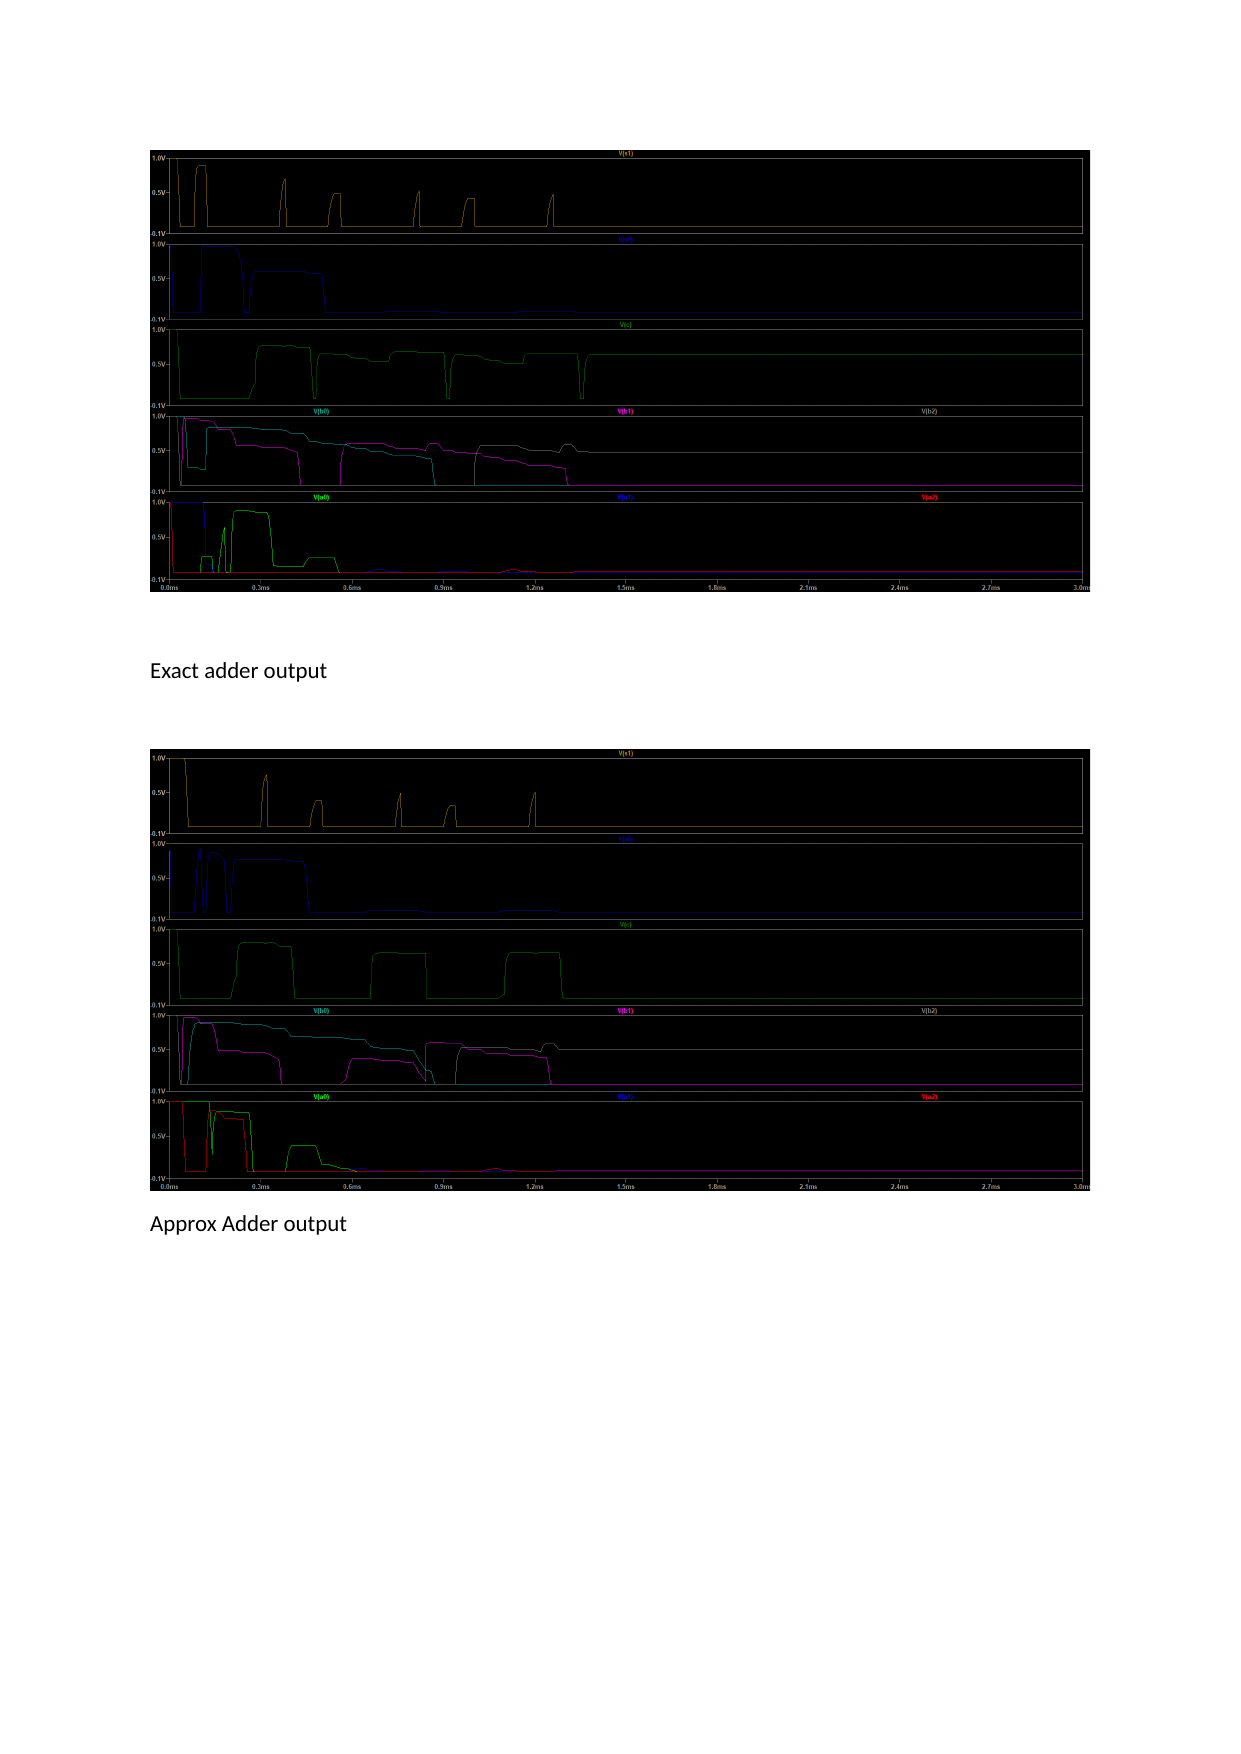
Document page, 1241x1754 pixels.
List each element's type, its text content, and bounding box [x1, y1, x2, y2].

text Approx Adder output [150, 1209, 1090, 1237]
text Exact adder output [150, 656, 1090, 684]
